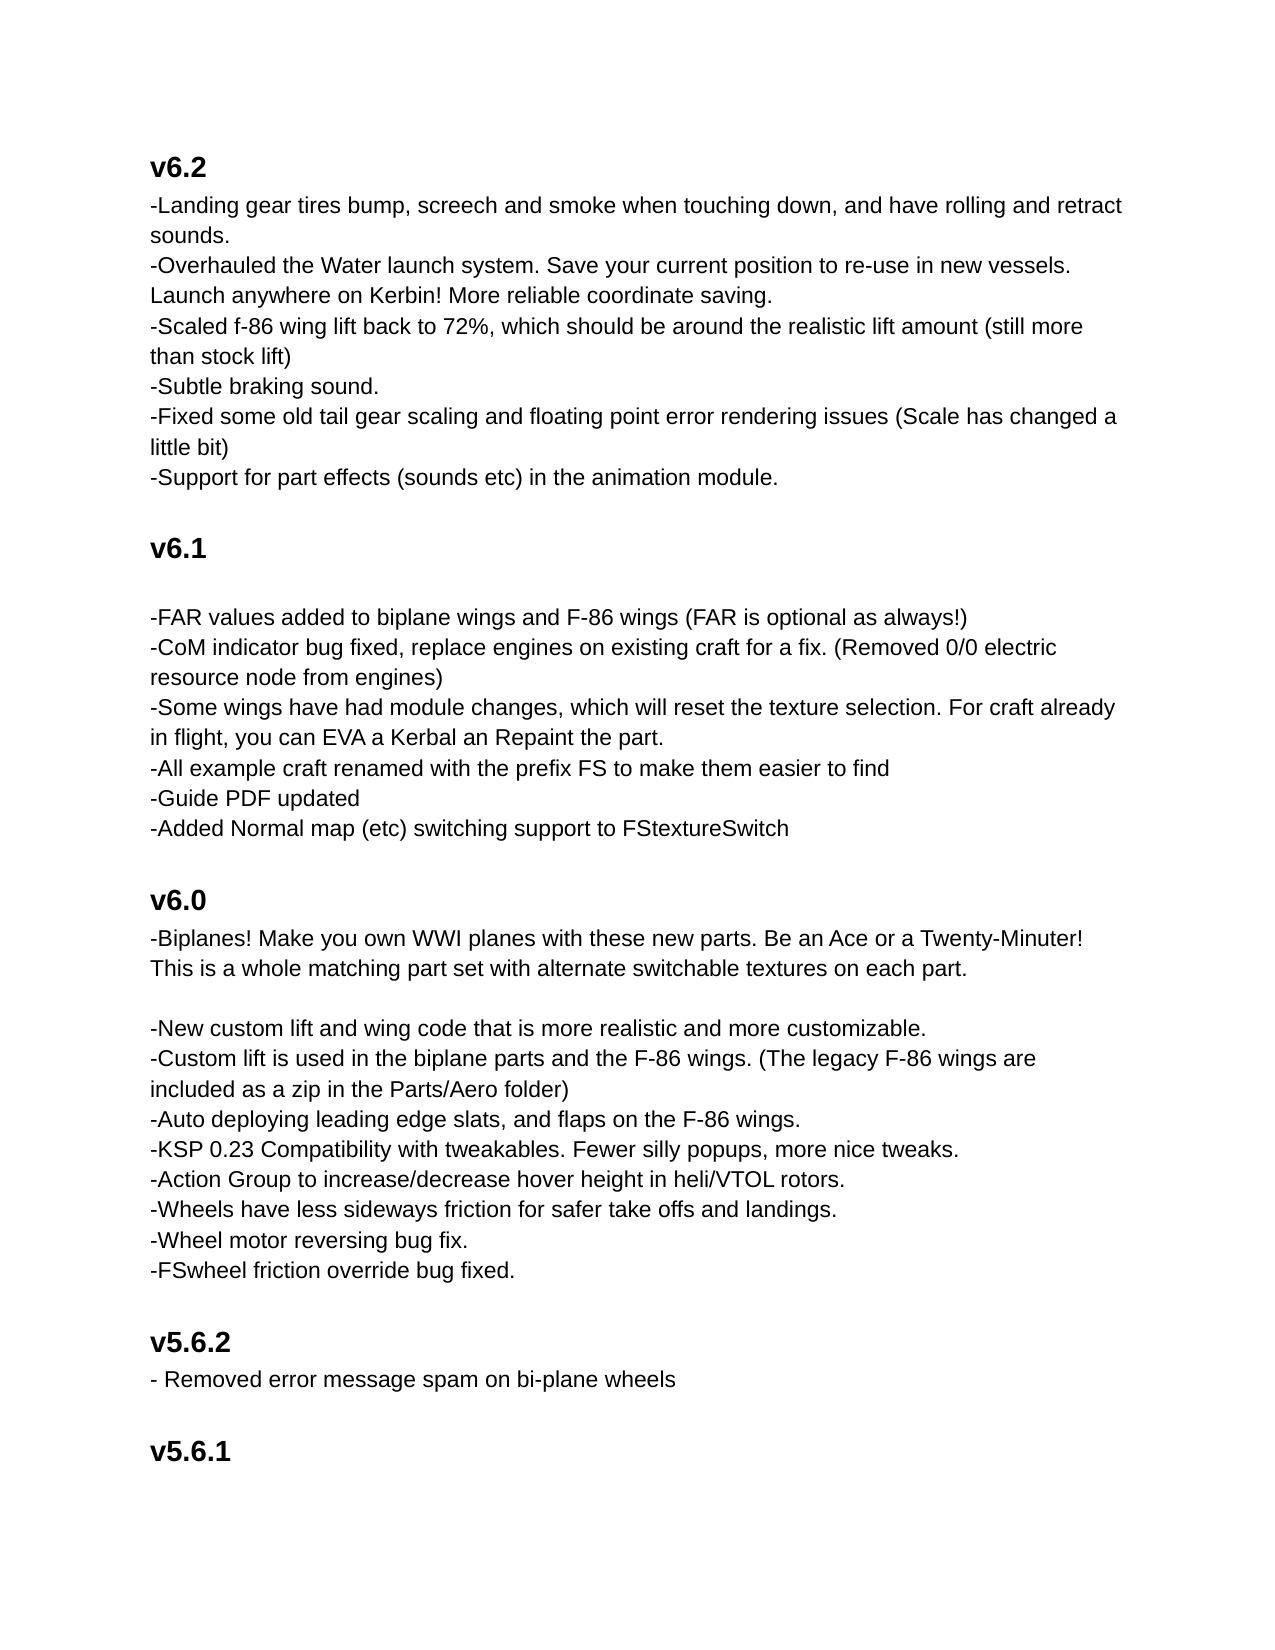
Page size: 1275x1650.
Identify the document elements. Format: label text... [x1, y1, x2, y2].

text -Guide PDF updated [150, 785, 1125, 811]
text -CoM indicator bug fixed, replace engines on existing craft for a fix. (Removed 0/0 electric resource node from engines) [150, 634, 1125, 690]
text This is a whole matching part set with alternate switchable textures on each part. [150, 955, 1125, 981]
text -Auto deploying leading edge slats, and flaps on the F-86 wings. [150, 1106, 1125, 1132]
subtitle v6.2 [150, 150, 1125, 183]
text -Support for part effects (sounds etc) in the animation module. [150, 464, 1125, 490]
text -All example craft renamed with the prefix FS to make them easier to find [150, 754, 1125, 781]
text -Scaled f-86 wing lift back to 72%, which should be around the realistic lift amount (still more than stock lift) [150, 313, 1125, 369]
text -New custom lift and wing code that is more realistic and more customizable. [150, 1015, 1125, 1042]
text -Overhauled the Water launch system. Save your current position to re-use in new vessels. Launch anywhere on Kerbin! More reliable coordinate saving. [150, 252, 1125, 309]
text -Custom lift is used in the biplane parts and the F-86 wings. (The legacy F-86 wings are included as a zip in the Parts/Aero folder) [150, 1045, 1125, 1102]
text -Biplanes! Make you own WWI planes with these new parts. Be an Ace or a Twenty-Minuter! [150, 924, 1125, 951]
text -Some wings have had module changes, which will reset the texture selection. For craft already in flight, you can EVA a Kerbal an Repaint the part. [150, 694, 1125, 751]
text -Action Group to increase/decrease hover height in heli/VTOL rotors. [150, 1166, 1125, 1193]
text -Landing gear tires bump, screech and smoke when touching down, and have rolling and retract sounds. [150, 192, 1125, 248]
text -Added Normal map (etc) switching support to FStextureSwitch [150, 815, 1125, 841]
text -Subtle braking sound. [150, 373, 1125, 399]
text -KSP 0.23 Compatibility with tweakables. Fewer silly popups, more nice tweaks. [150, 1136, 1125, 1162]
text -Fixed some old tail gear scaling and floating point error rendering issues (Scale has changed a little bit) [150, 403, 1125, 460]
text -FSwheel friction override bug fixed. [150, 1257, 1125, 1283]
text -Wheel motor reversing bug fix. [150, 1227, 1125, 1253]
subtitle v6.1 [150, 531, 1125, 565]
subtitle v6.0 [150, 883, 1125, 916]
subtitle v5.6.2 [150, 1324, 1125, 1358]
text -Wheels have less sideways friction for safer take offs and landings. [150, 1196, 1125, 1223]
text - Removed error message spam on bi-plane wheels [150, 1366, 1125, 1393]
text -FAR values added to biplane wings and F-86 wings (FAR is optional as always!) [150, 603, 1125, 630]
subtitle v5.6.1 [150, 1434, 1125, 1468]
